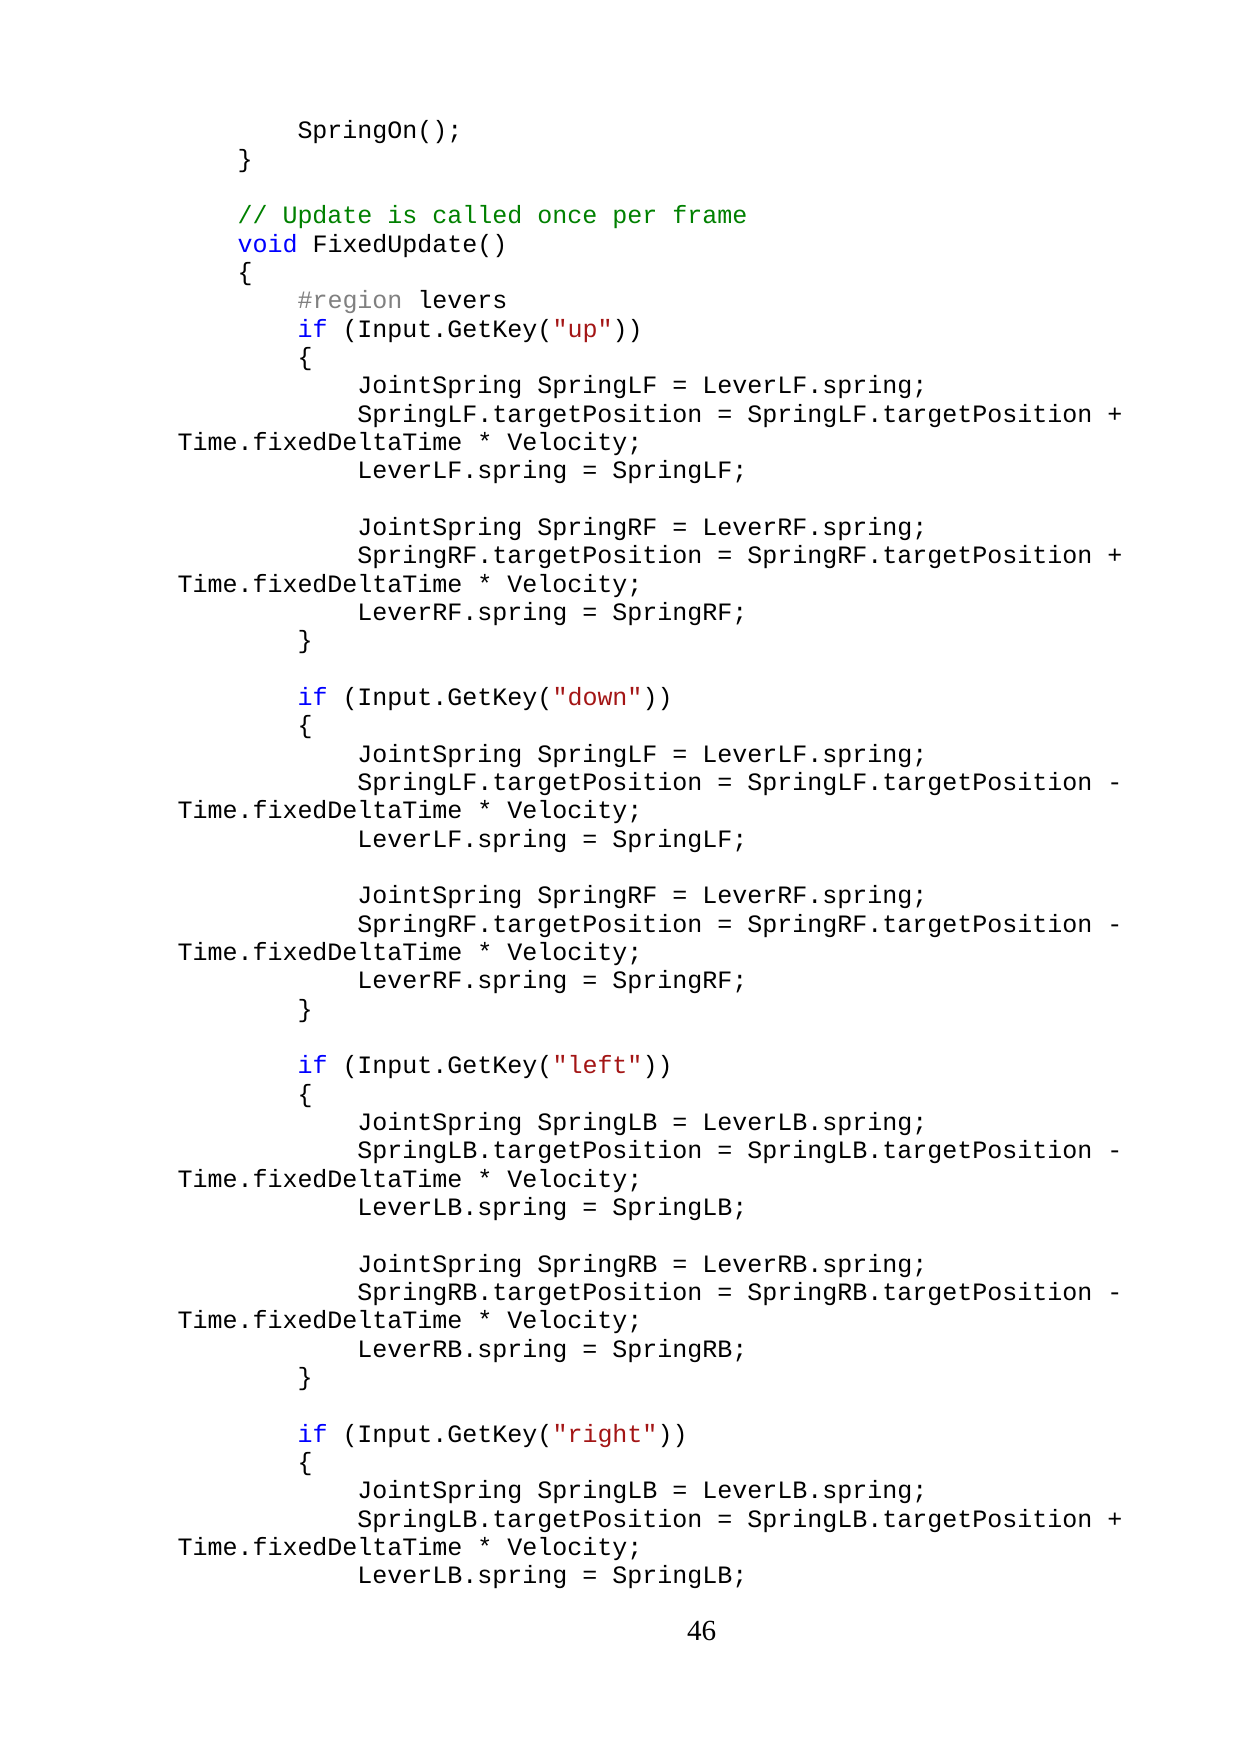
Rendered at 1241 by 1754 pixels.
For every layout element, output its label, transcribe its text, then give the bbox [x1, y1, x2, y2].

text JointSpring SpringRF = LeverRF.spring; [177, 883, 1152, 911]
text JointSpring SpringLB = LeverLB.spring; [177, 1478, 1152, 1506]
text LeverRB.spring = SpringRB; [177, 1336, 1152, 1365]
text SpringRF.targetPosition = SpringRF.targetPosition + Time.fixedDeltaTime * Velocity; [177, 543, 1152, 600]
text JointSpring SpringRF = LeverRF.spring; [177, 515, 1152, 543]
text { [177, 1450, 1152, 1478]
text LeverLB.spring = SpringLB; [177, 1563, 1152, 1591]
text if (Input.GetKey("right")) [177, 1421, 1152, 1450]
text { [177, 345, 1152, 373]
text LeverRF.spring = SpringRF; [177, 968, 1152, 996]
text { [177, 260, 1152, 288]
text SpringLF.targetPosition = SpringLF.targetPosition + Time.fixedDeltaTime * Velocity; [177, 401, 1152, 458]
text { [177, 1081, 1152, 1110]
text } [177, 146, 1152, 175]
text SpringLB.targetPosition = SpringLB.targetPosition - Time.fixedDeltaTime * Velocity; [177, 1138, 1152, 1195]
text SpringRF.targetPosition = SpringRF.targetPosition - Time.fixedDeltaTime * Velocity; [177, 911, 1152, 968]
text if (Input.GetKey("down")) [177, 685, 1152, 713]
text SpringOn(); [177, 118, 1152, 146]
text JointSpring SpringRB = LeverRB.spring; [177, 1251, 1152, 1280]
text JointSpring SpringLF = LeverLF.spring; [177, 741, 1152, 770]
text JointSpring SpringLF = LeverLF.spring; [177, 373, 1152, 401]
text } [177, 1365, 1152, 1393]
text SpringLF.targetPosition = SpringLF.targetPosition - Time.fixedDeltaTime * Velocity; [177, 770, 1152, 826]
text void FixedUpdate() [177, 231, 1152, 260]
text LeverLF.spring = SpringLF; [177, 826, 1152, 855]
text SpringLB.targetPosition = SpringLB.targetPosition + Time.fixedDeltaTime * Velocity; [177, 1506, 1152, 1563]
text LeverRF.spring = SpringRF; [177, 600, 1152, 628]
text { [177, 713, 1152, 741]
text if (Input.GetKey("left")) [177, 1053, 1152, 1081]
text #region levers [177, 288, 1152, 316]
text LeverLB.spring = SpringLB; [177, 1195, 1152, 1223]
text if (Input.GetKey("up")) [177, 316, 1152, 345]
text // Update is called once per frame [177, 203, 1152, 231]
text } [177, 996, 1152, 1025]
text LeverLF.spring = SpringLF; [177, 458, 1152, 486]
text JointSpring SpringLB = LeverLB.spring; [177, 1110, 1152, 1138]
text } [177, 628, 1152, 656]
text SpringRB.targetPosition = SpringRB.targetPosition - Time.fixedDeltaTime * Velocity; [177, 1280, 1152, 1336]
